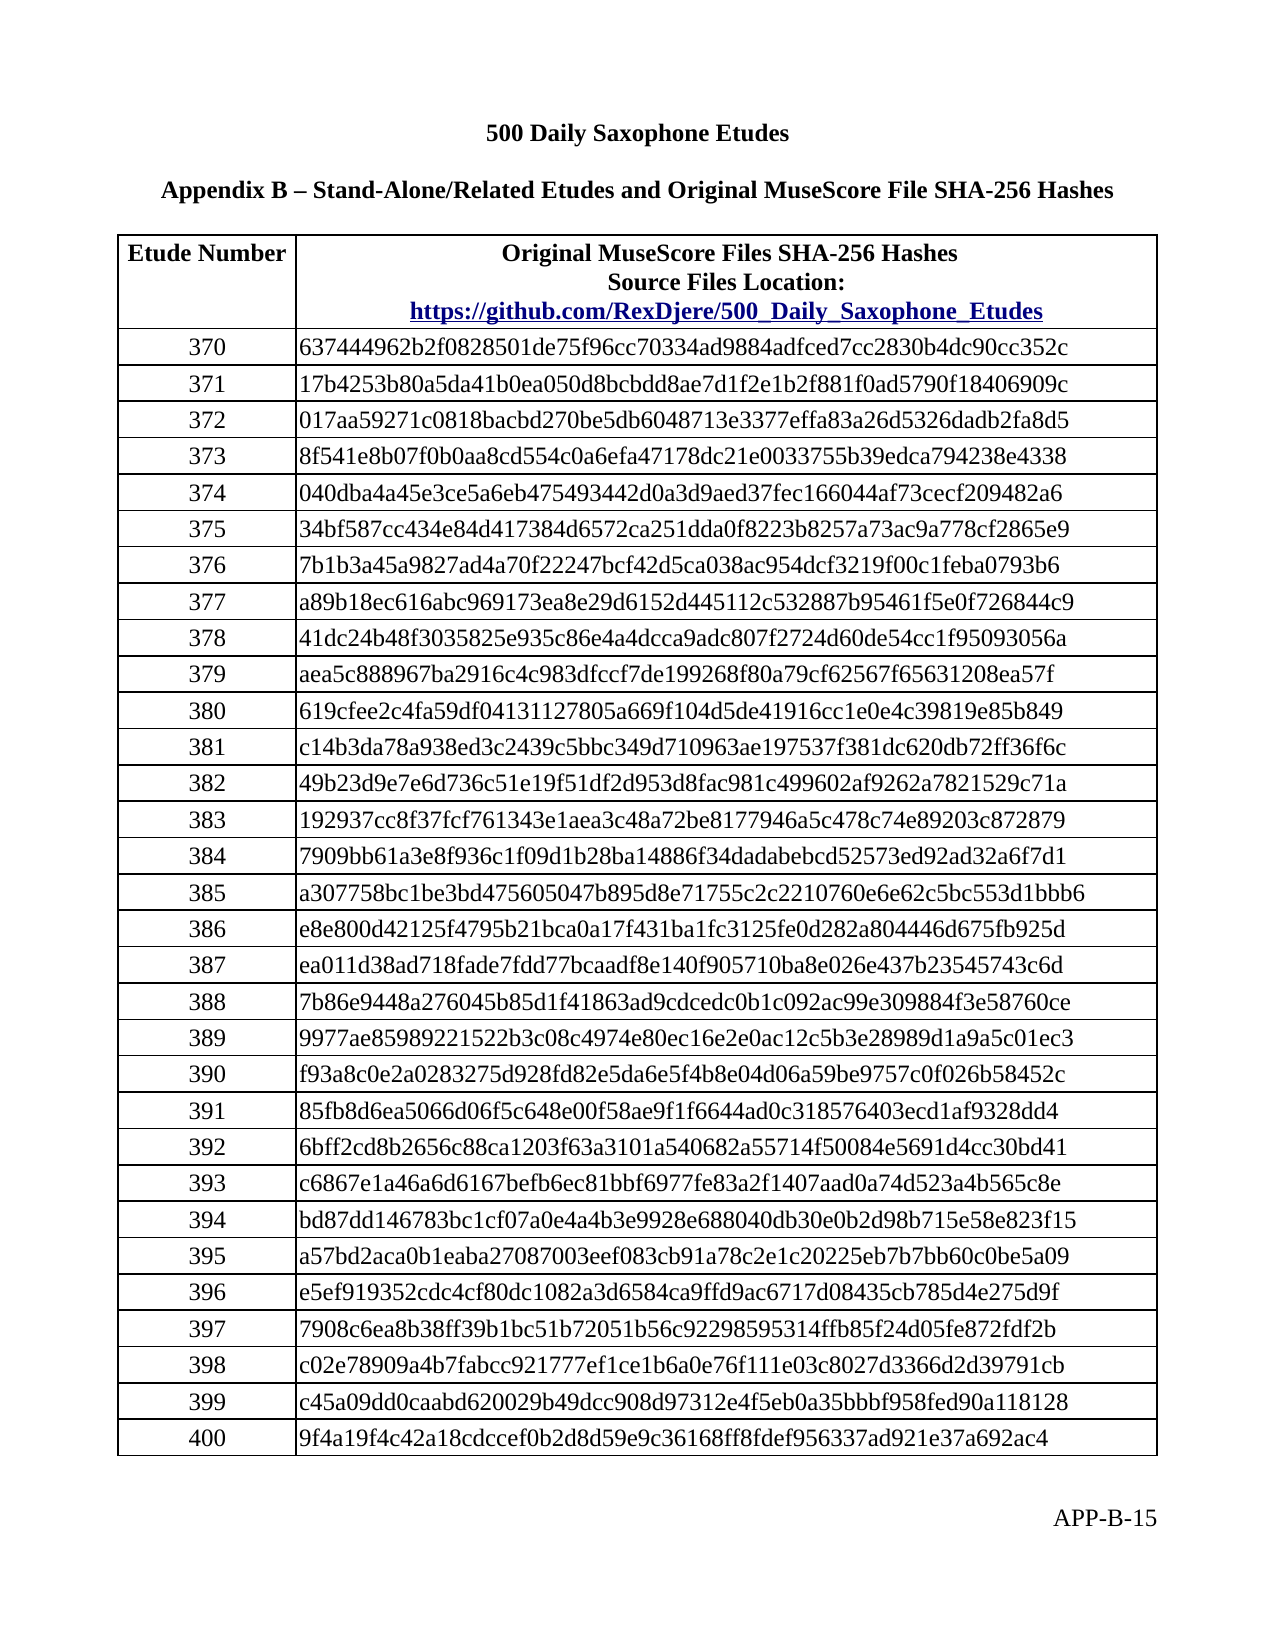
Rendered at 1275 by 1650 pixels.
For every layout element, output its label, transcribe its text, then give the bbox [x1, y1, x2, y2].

table_cell 7909bb61a3e8f936c1f09d1b28ba14886f34dadabebcd52573ed92ad32a6f7d1 [297, 838, 1156, 873]
table_cell 34bf587cc434e84d417384d6572ca251dda0f8223b8257a73ac9a778cf2865e9 [297, 511, 1156, 546]
table_header Etude Number [119, 236, 295, 328]
table_cell 373 [119, 438, 295, 473]
table_cell 8f541e8b07f0b0aa8cd554c0a6efa47178dc21e0033755b39edca794238e4338 [297, 438, 1156, 473]
table_cell 49b23d9e7e6d736c51e19f51df2d953d8fac981c499602af9262a7821529c71a [297, 766, 1156, 800]
table_cell a307758bc1be3bd475605047b895d8e71755c2c2210760e6e62c5bc553d1bbb6 [297, 875, 1156, 909]
table_cell a57bd2aca0b1eaba27087003eef083cb91a78c2e1c20225eb7b7bb60c0be5a09 [297, 1238, 1156, 1273]
table_cell 17b4253b80a5da41b0ea050d8bcbdd8ae7d1f2e1b2f881f0ad5790f18406909c [297, 366, 1156, 400]
table_cell 383 [119, 802, 295, 837]
table_cell 384 [119, 838, 295, 873]
table_cell 394 [119, 1202, 295, 1237]
table_cell 400 [119, 1420, 295, 1455]
table_cell 637444962b2f0828501de75f96cc70334ad9884adfced7cc2830b4dc90cc352c [297, 329, 1156, 364]
table_cell c45a09dd0caabd620029b49dcc908d97312e4f5eb0a35bbbf958fed90a118128 [297, 1384, 1156, 1418]
table_cell 85fb8d6ea5066d06f5c648e00f58ae9f1f6644ad0c318576403ecd1af9328dd4 [297, 1093, 1156, 1127]
table_cell 9f4a19f4c42a18cdccef0b2d8d59e9c36168ff8fdef956337ad921e37a692ac4 [297, 1420, 1156, 1455]
table_cell 376 [119, 547, 295, 582]
table_cell 378 [119, 620, 295, 655]
table_cell 391 [119, 1093, 295, 1127]
table_cell 372 [119, 402, 295, 437]
table_cell 396 [119, 1275, 295, 1309]
table_cell c02e78909a4b7fabcc921777ef1ce1b6a0e76f111e03c8027d3366d2d39791cb [297, 1347, 1156, 1382]
table_cell f93a8c0e2a0283275d928fd82e5da6e5f4b8e04d06a59be9757c0f026b58452c [297, 1056, 1156, 1091]
table_cell 387 [119, 947, 295, 982]
table_cell 371 [119, 366, 295, 400]
table_cell bd87dd146783bc1cf07a0e4a4b3e9928e688040db30e0b2d98b715e58e823f15 [297, 1202, 1156, 1237]
table_cell 379 [119, 657, 295, 691]
table_cell 398 [119, 1347, 295, 1382]
table_cell 385 [119, 875, 295, 909]
table_cell 9977ae85989221522b3c08c4974e80ec16e2e0ac12c5b3e28989d1a9a5c01ec3 [297, 1020, 1156, 1055]
table_cell 040dba4a45e3ce5a6eb475493442d0a3d9aed37fec166044af73cecf209482a6 [297, 475, 1156, 509]
table_cell a89b18ec616abc969173ea8e29d6152d445112c532887b95461f5e0f726844c9 [297, 584, 1156, 618]
table_cell c6867e1a46a6d6167befb6ec81bbf6977fe83a2f1407aad0a74d523a4b565c8e [297, 1166, 1156, 1200]
table_cell c14b3da78a938ed3c2439c5bbc349d710963ae197537f381dc620db72ff36f6c [297, 729, 1156, 764]
table_cell e8e800d42125f4795b21bca0a17f431ba1fc3125fe0d282a804446d675fb925d [297, 911, 1156, 946]
table_cell 395 [119, 1238, 295, 1273]
table_cell e5ef919352cdc4cf80dc1082a3d6584ca9ffd9ac6717d08435cb785d4e275d9f [297, 1275, 1156, 1309]
table_cell 370 [119, 329, 295, 364]
table_cell 386 [119, 911, 295, 946]
table_cell 382 [119, 766, 295, 800]
table_cell 399 [119, 1384, 295, 1418]
table_cell 388 [119, 984, 295, 1018]
table_cell 017aa59271c0818bacbd270be5db6048713e3377effa83a26d5326dadb2fa8d5 [297, 402, 1156, 437]
table_cell 393 [119, 1166, 295, 1200]
table_cell 397 [119, 1311, 295, 1346]
table_cell 375 [119, 511, 295, 546]
table_cell 7908c6ea8b38ff39b1bc51b72051b56c92298595314ffb85f24d05fe872fdf2b [297, 1311, 1156, 1346]
table_cell 6bff2cd8b2656c88ca1203f63a3101a540682a55714f50084e5691d4cc30bd41 [297, 1129, 1156, 1164]
table_cell 374 [119, 475, 295, 509]
table_cell 7b86e9448a276045b85d1f41863ad9cdcedc0b1c092ac99e309884f3e58760ce [297, 984, 1156, 1018]
table_cell 390 [119, 1056, 295, 1091]
table_header Original MuseScore Files SHA-256 Hashes Source Files Location: https://github.com/RexDjere/500_Daily_Saxophone_Etudes [297, 236, 1156, 328]
table_cell 392 [119, 1129, 295, 1164]
table_cell 389 [119, 1020, 295, 1055]
table_cell 192937cc8f37fcf761343e1aea3c48a72be8177946a5c478c74e89203c872879 [297, 802, 1156, 837]
table_cell 377 [119, 584, 295, 618]
table_cell 381 [119, 729, 295, 764]
table_cell 7b1b3a45a9827ad4a70f22247bcf42d5ca038ac954dcf3219f00c1feba0793b6 [297, 547, 1156, 582]
table_cell 619cfee2c4fa59df04131127805a669f104d5de41916cc1e0e4c39819e85b849 [297, 693, 1156, 728]
table_cell aea5c888967ba2916c4c983dfccf7de199268f80a79cf62567f65631208ea57f [297, 657, 1156, 691]
table_cell ea011d38ad718fade7fdd77bcaadf8e140f905710ba8e026e437b23545743c6d [297, 947, 1156, 982]
table_cell 380 [119, 693, 295, 728]
table_cell 41dc24b48f3035825e935c86e4a4dcca9adc807f2724d60de54cc1f95093056a [297, 620, 1156, 655]
